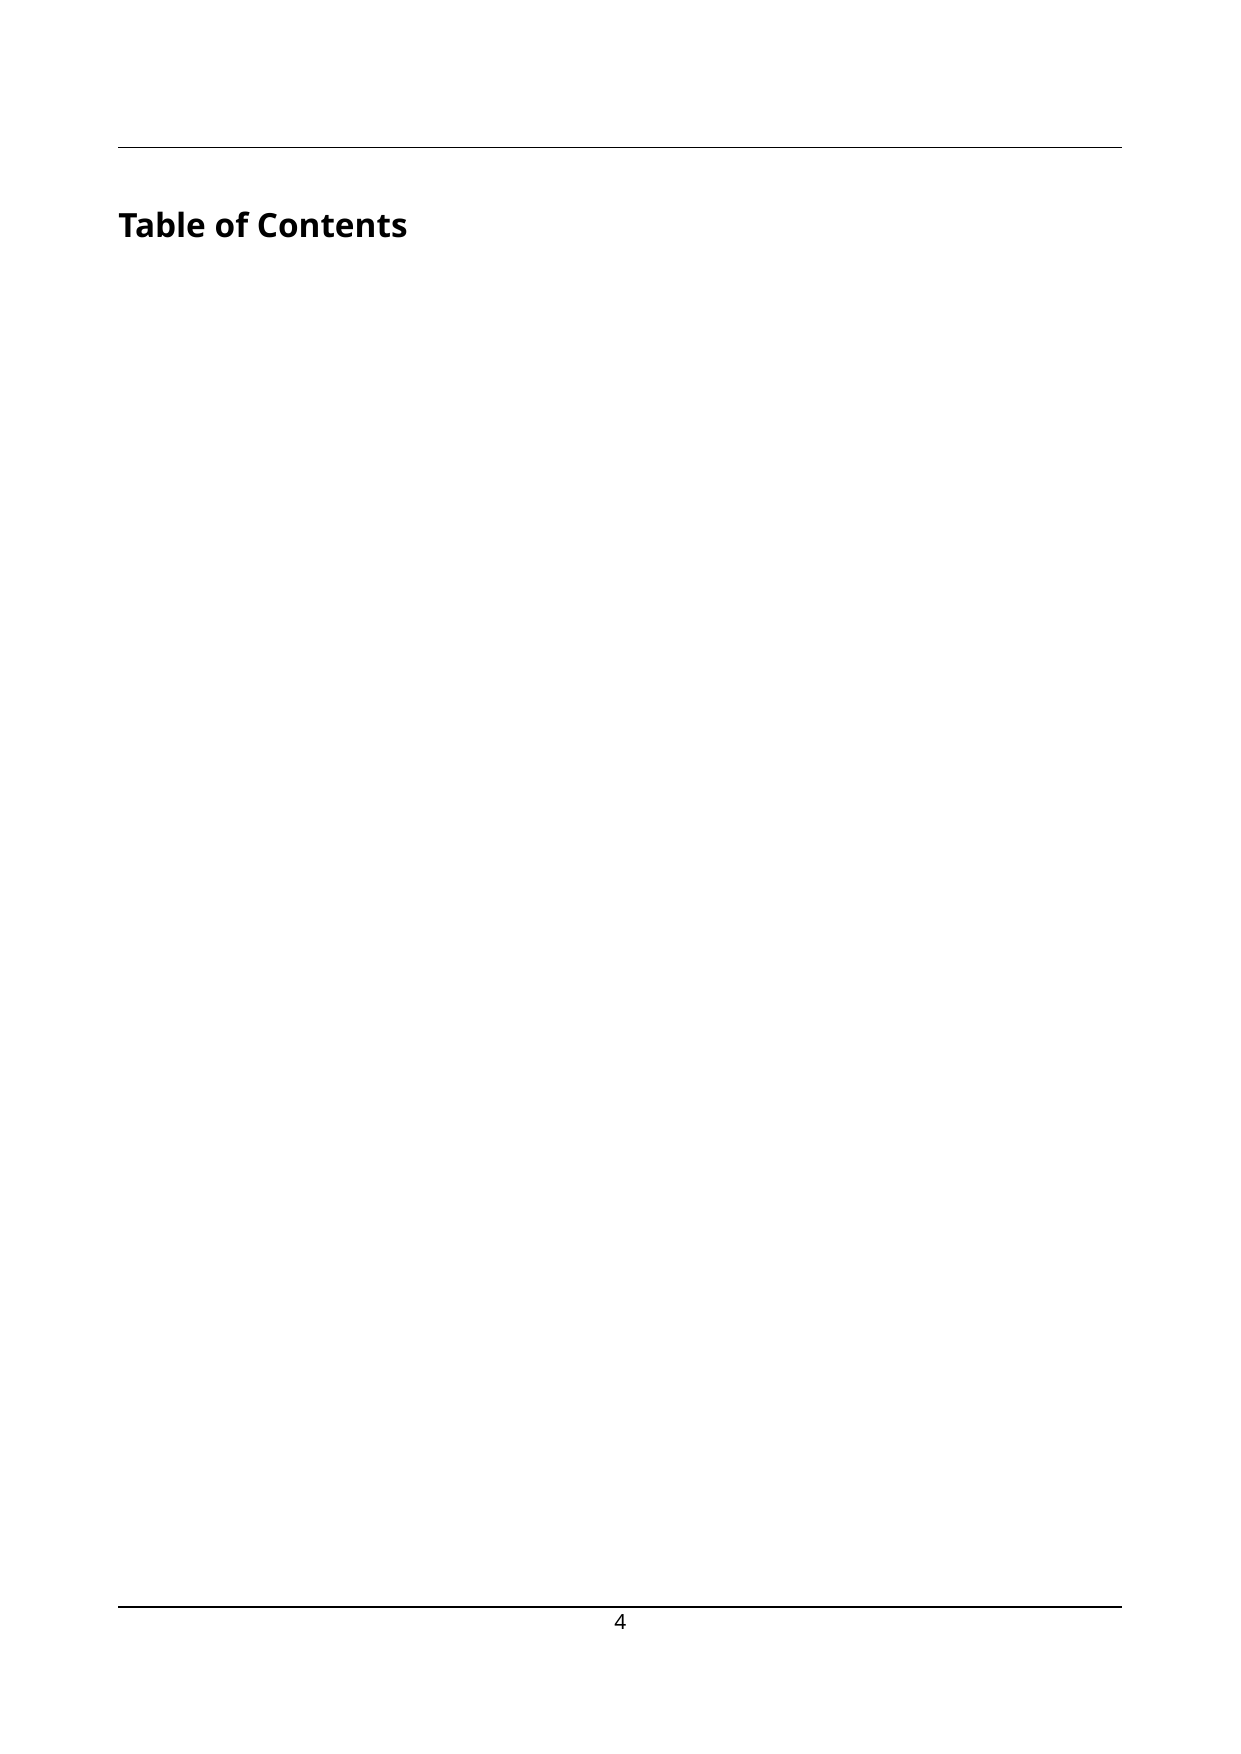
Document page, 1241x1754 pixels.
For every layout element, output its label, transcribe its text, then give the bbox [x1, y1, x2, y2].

subtitle Table of Contents [118, 202, 1122, 247]
